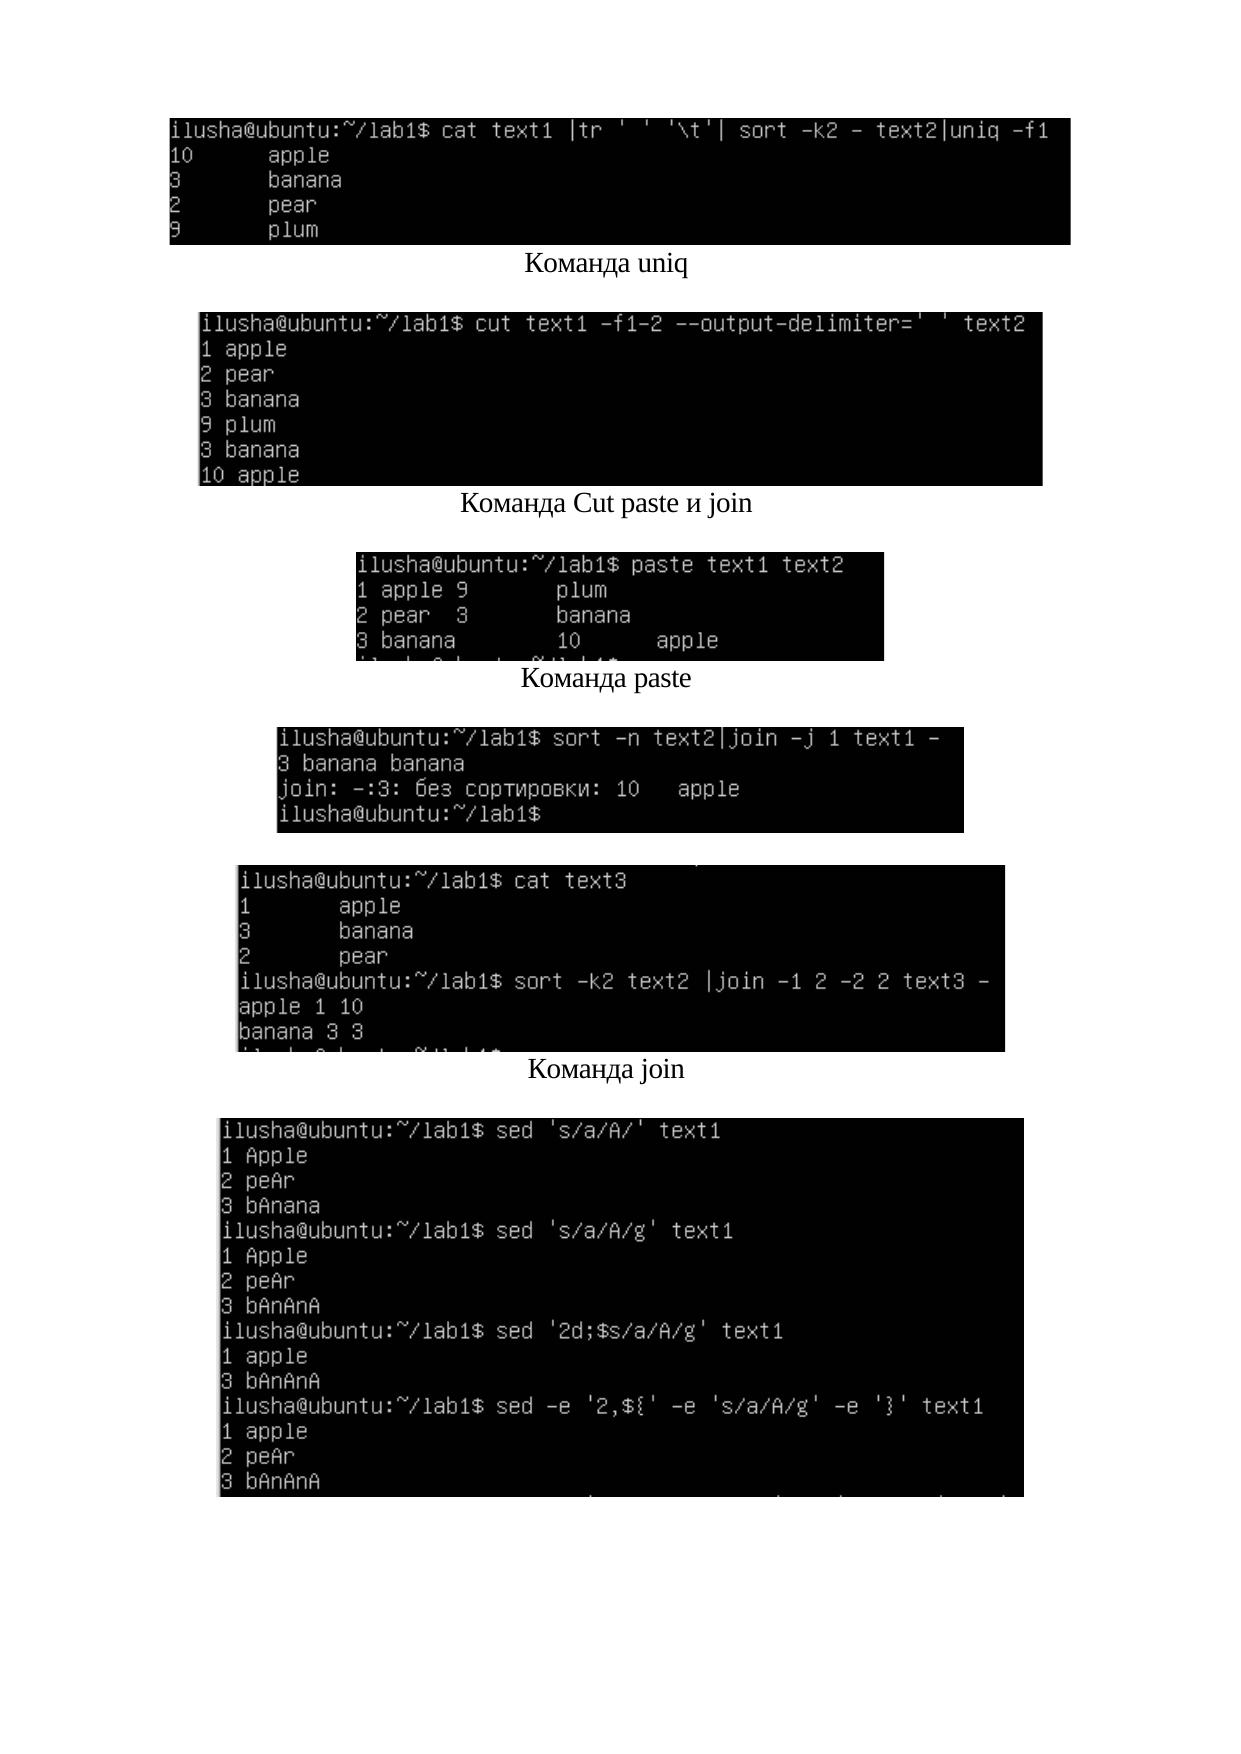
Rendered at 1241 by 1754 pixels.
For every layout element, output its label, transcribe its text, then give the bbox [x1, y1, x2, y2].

text Команда join [156, 899, 1057, 1085]
text Команда uniq [156, 118, 1057, 278]
picture [234, 865, 1006, 1052]
picture [216, 1118, 1024, 1497]
text Команда Cut paste и join [156, 312, 1057, 519]
picture [197, 312, 1043, 486]
picture [276, 727, 964, 833]
text Команда paste [156, 553, 1057, 694]
picture [356, 552, 885, 661]
picture [169, 118, 1071, 245]
